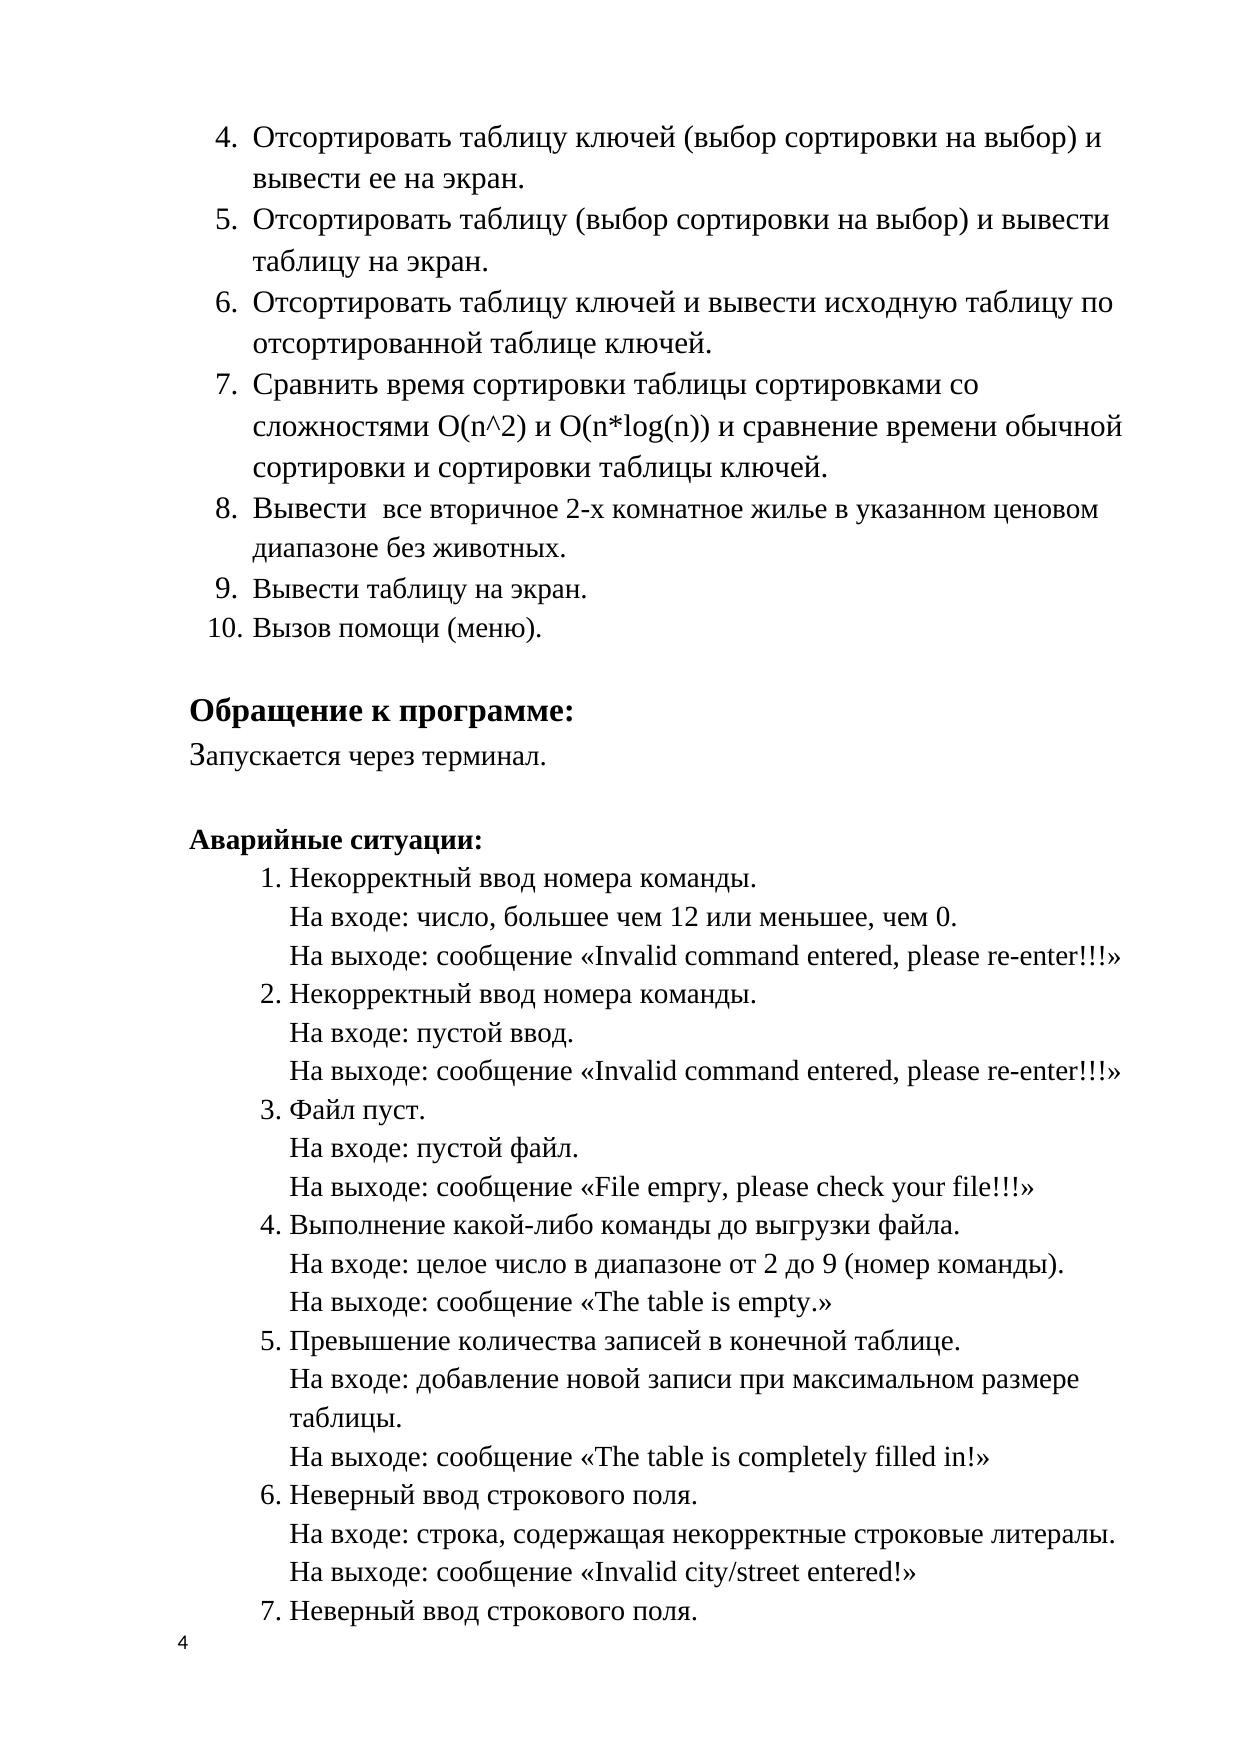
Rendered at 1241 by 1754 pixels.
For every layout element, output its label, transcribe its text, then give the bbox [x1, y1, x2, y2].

list На выходе: сообщение «Invalid city/street entered!» [260, 1554, 1152, 1588]
list 6. Неверный ввод строкового поля. [260, 1477, 1152, 1511]
list На выходе: сообщение «Invalid command entered, please re-enter!!!» [260, 1053, 1152, 1087]
list Сравнить время сортировки таблицы сортировками со сложностями O(n^2) и O(n*log(n)) и сравнение времени обычной сортировки и сортировки таблицы ключей. [215, 366, 1152, 484]
list На входе: пустой ввод. [260, 1015, 1152, 1048]
list Аварийные ситуации: [189, 822, 1152, 856]
list 4. Выполнение какой-либо команды до выгрузки файла. [260, 1207, 1152, 1241]
list На выходе: сообщение «File empry, please check your file!!!» [260, 1169, 1152, 1202]
list На входе: добавление новой записи при максимальном размере таблицы. [260, 1362, 1152, 1434]
list Отсортировать таблицу ключей (выбор сортировки на выбор) и вывести ее на экран. [215, 118, 1152, 195]
list На входе: строка, содержащая некорректные строковые литералы. [260, 1516, 1152, 1549]
list Вызов помощи (меню). [207, 610, 1152, 644]
list Обращение к программе: [189, 690, 1152, 728]
list На выходе: сообщение «The table is empty.» [260, 1284, 1152, 1318]
list Вывести все вторичное 2-х комнатное жилье в указанном ценовом диапазоне без животных. [215, 489, 1152, 564]
list 1. Некорректный ввод номера команды. [260, 861, 1152, 894]
list На входе: число, большее чем 12 или меньшее, чем 0. [260, 899, 1152, 933]
list На выходе: сообщение «The table is completely filled in!» [260, 1439, 1152, 1472]
list Запускается через терминал. [189, 734, 1152, 772]
list 2. Некорректный ввод номера команды. [260, 976, 1152, 1010]
list На входе: пустой файл. [260, 1130, 1152, 1164]
list Отсортировать таблицу ключей и вывести исходную таблицу по отсортированной таблице ключей. [215, 283, 1152, 360]
list 5. Превышение количества записей в конечной таблице. [260, 1323, 1152, 1357]
list Вывести таблицу на экран. [215, 569, 1152, 605]
list 7. Неверный ввод строкового поля. [260, 1593, 1152, 1626]
list Отсортировать таблицу (выбор сортировки на выбор) и вывести таблицу на экран. [215, 201, 1152, 278]
list 3. Файл пуст. [260, 1092, 1152, 1125]
list На входе: целое число в диапазоне от 2 до 9 (номер команды). [260, 1246, 1152, 1279]
list На выходе: сообщение «Invalid command entered, please re-enter!!!» [260, 938, 1152, 971]
